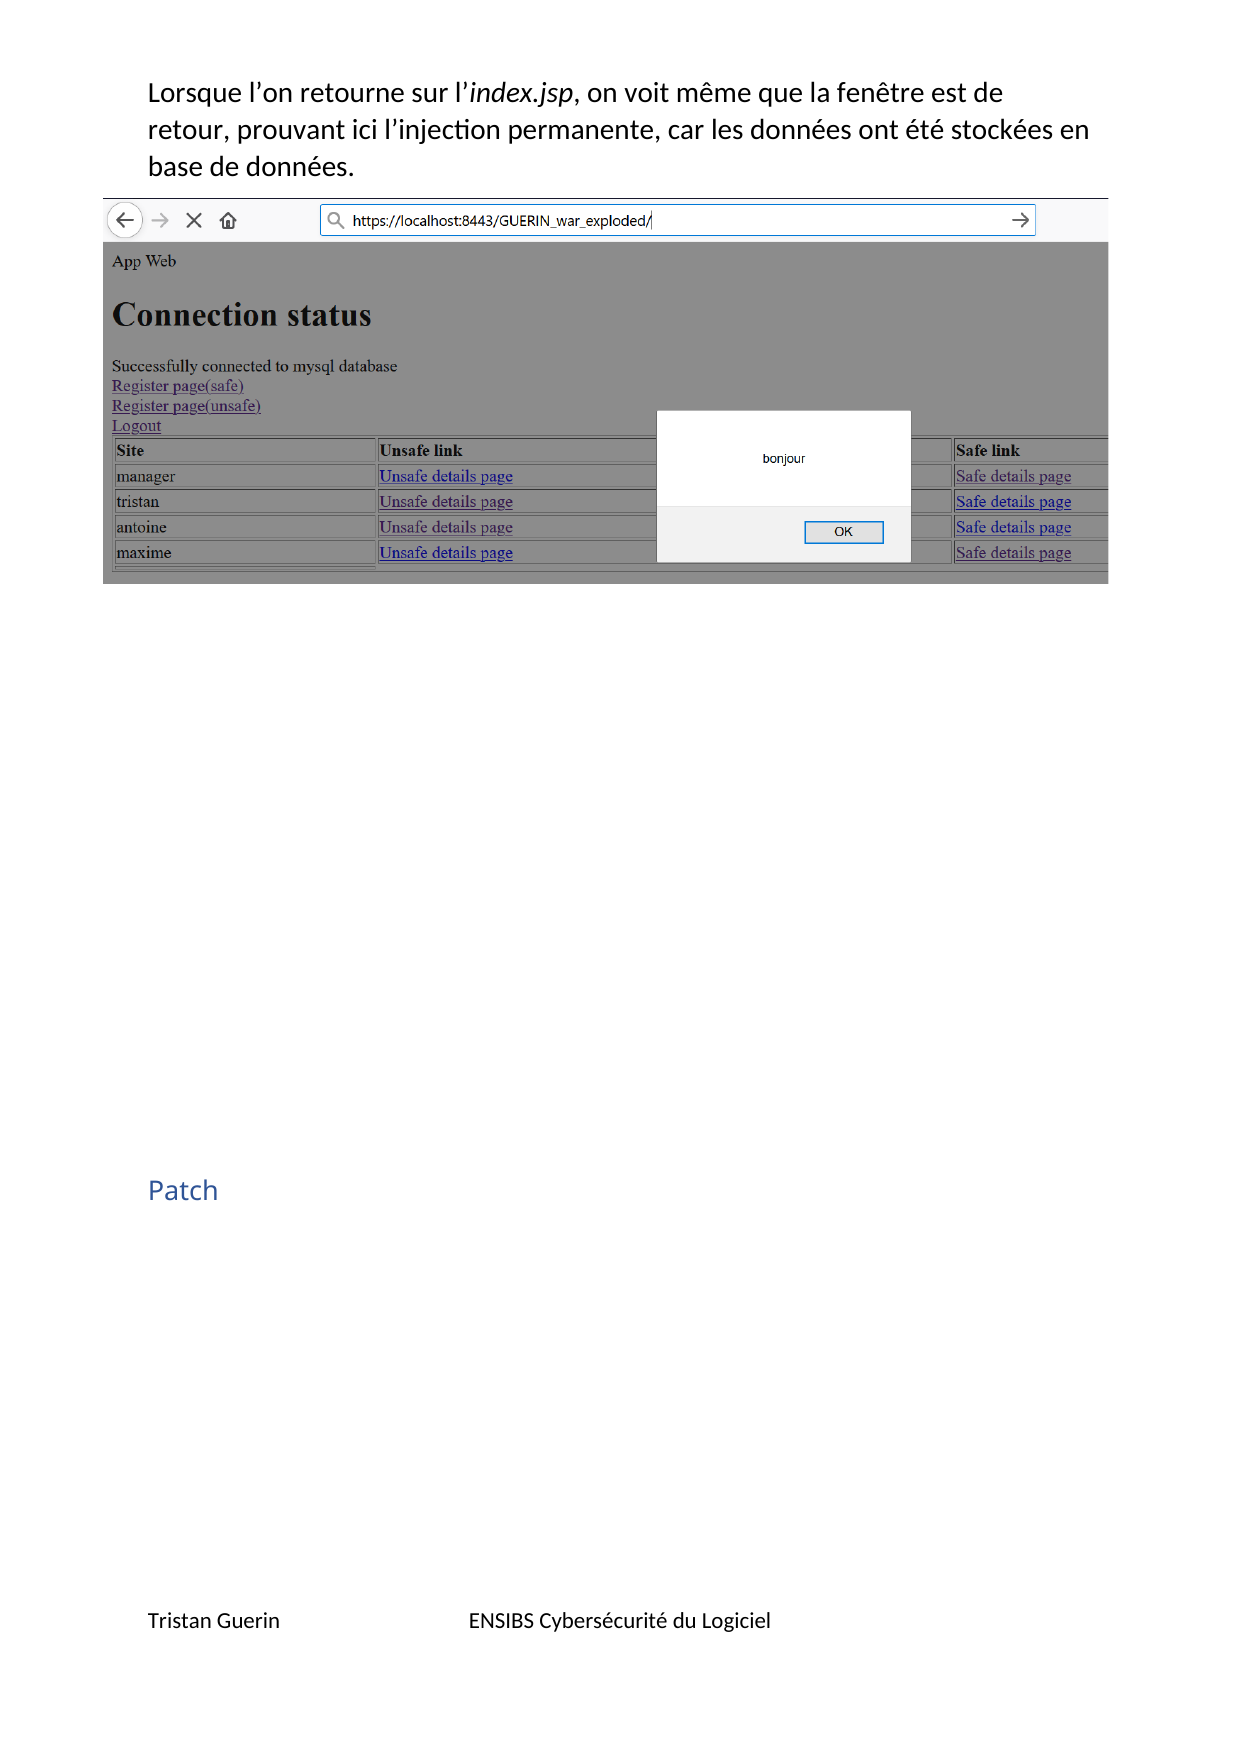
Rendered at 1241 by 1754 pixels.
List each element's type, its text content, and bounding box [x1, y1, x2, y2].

subtitle Patch [148, 1171, 1093, 1208]
text Lorsque l’on retourne sur l’index.jsp, on voit même que la fenêtre est de retour, prouvant ici l’injection permanente, car les données ont été stockées en base de données. [148, 74, 1093, 183]
